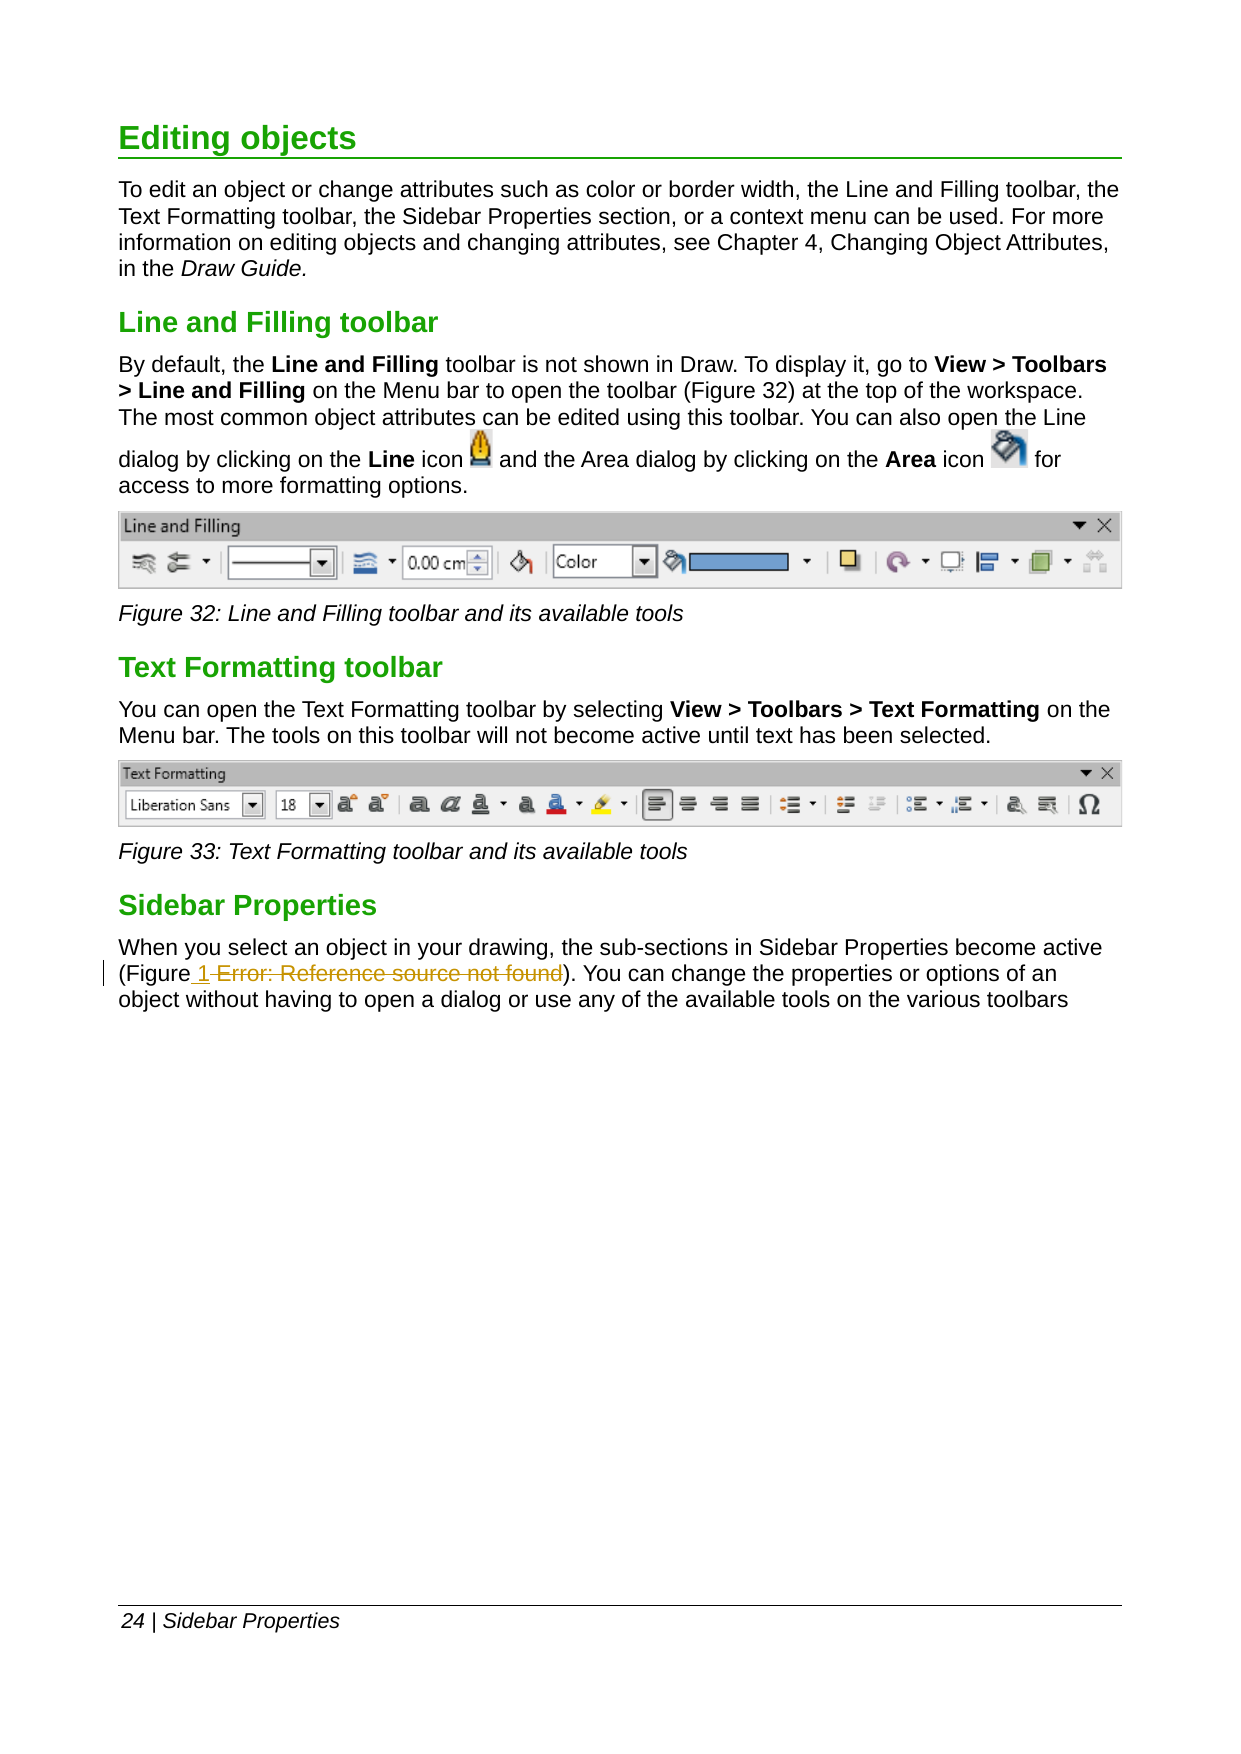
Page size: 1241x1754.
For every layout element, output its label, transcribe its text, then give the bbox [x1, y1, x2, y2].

text When you select an object in your drawing, the sub-sections in Sidebar Properties become active (Figure 1). You can change the properties or options of an object without having to open a dialog or use any of the available tools on the various toolbars provided by Draw. To expand a sub-section, click on the plus (+) sign or arrow next to the sub-section title. [118, 933, 1122, 1013]
text Figure 33: Text Formatting toolbar and its available tools [118, 838, 1122, 864]
picture [118, 760, 1123, 827]
subtitle Text Formatting toolbar [118, 650, 1122, 684]
text Figure 32: Line and Filling toolbar and its available tools [118, 600, 1122, 627]
picture [118, 511, 1123, 589]
picture [990, 429, 1029, 468]
subtitle Sidebar Properties [118, 888, 1122, 922]
picture [469, 429, 493, 468]
text To edit an object or change attributes such as color or border width, the Line and Filling toolbar, the Text Formatting toolbar, the Sidebar Properties section, or a context menu can be used. For more information on editing objects and changing attributes, see Chapter 4, Changing Object Attributes, in the Draw Guide. [118, 176, 1122, 282]
text By default, the Line and Filling toolbar is not shown in Draw. To display it, go to View > Toolbars > Line and Filling on the Menu bar to open the toolbar (Figure 32) at the top of the workspace. The most common object attributes can be edited using this toolbar. You can also open the Line dialog by clicking on the Line icon and the Area dialog by clicking on the Area icon for access to more formatting options. [118, 351, 1122, 498]
text You can open the Text Formatting toolbar by selecting View > Toolbars > Text Formatting on the Menu bar. The tools on this toolbar will not become active until text has been selected. [118, 696, 1122, 748]
subtitle Editing objects [118, 118, 1122, 157]
subtitle Line and Filling toolbar [118, 305, 1122, 339]
